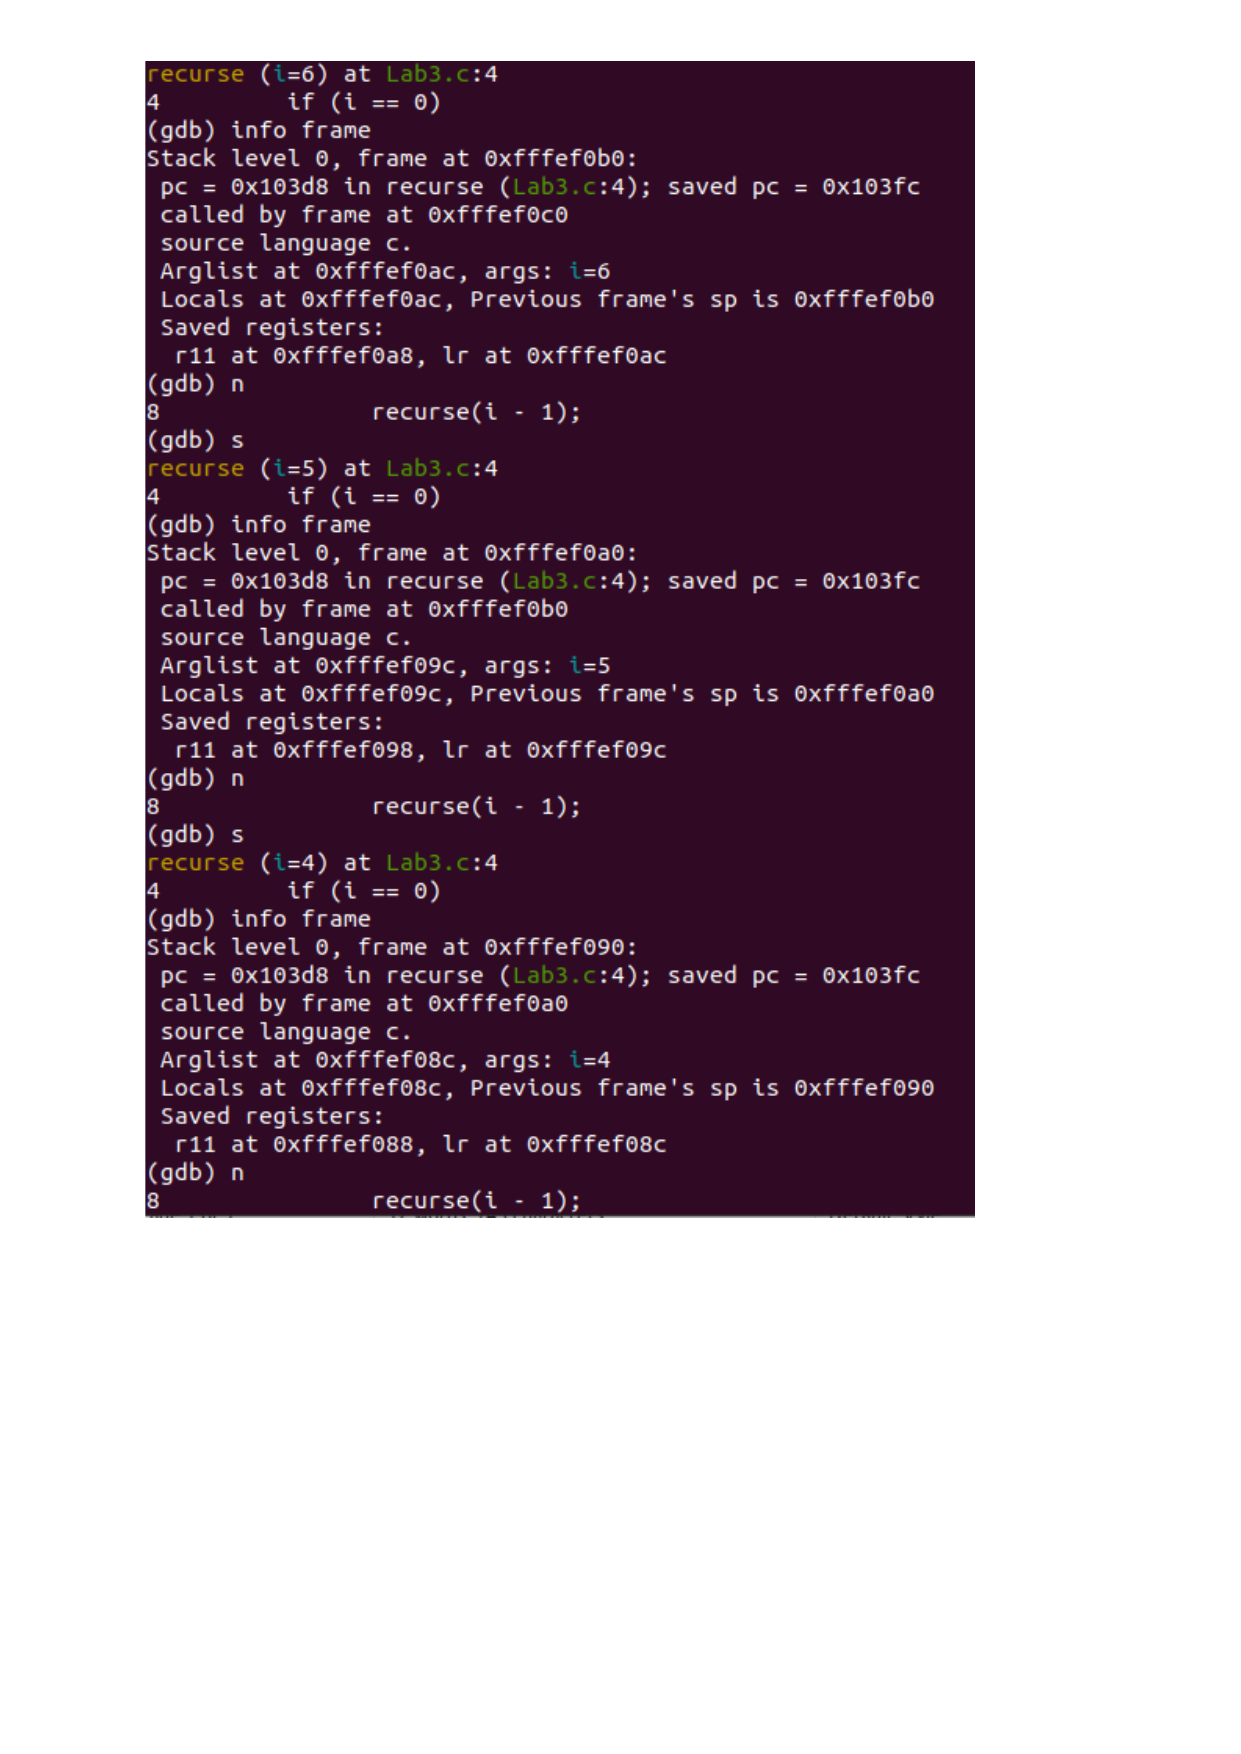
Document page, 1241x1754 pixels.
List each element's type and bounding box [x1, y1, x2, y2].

picture [145, 61, 975, 1218]
